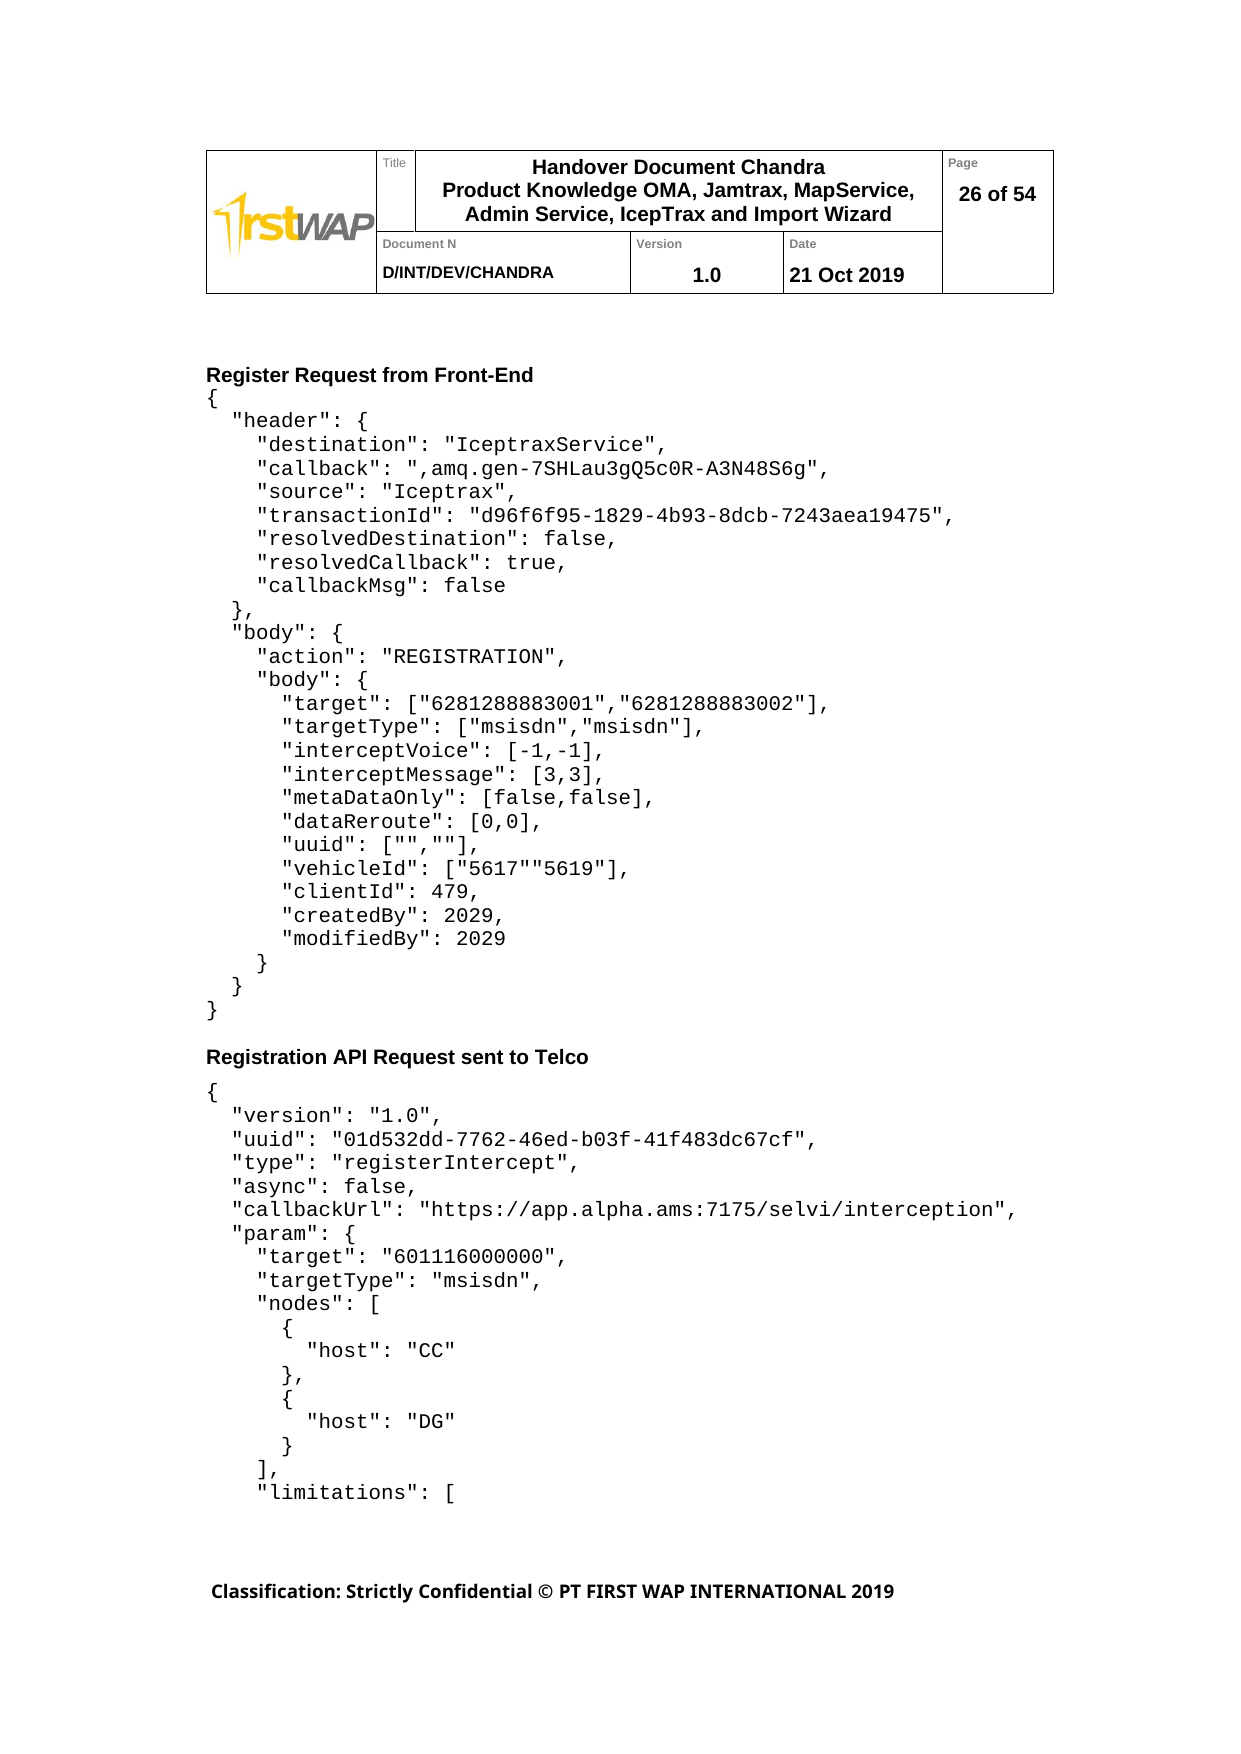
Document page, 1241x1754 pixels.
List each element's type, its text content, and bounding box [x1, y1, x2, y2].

text }, [206, 599, 1053, 622]
text "callbackUrl": "https://app.alpha.ams:7175/selvi/interception", [206, 1199, 1053, 1223]
text "header": { [206, 411, 1053, 434]
text "version": "1.0", [206, 1105, 1053, 1129]
text { [206, 1317, 1053, 1341]
text } [206, 976, 1053, 999]
text "host": "DG" [206, 1411, 1053, 1435]
text "transactionId": "d96f6f95-1829-4b93-8dcb-7243aea19475", [206, 505, 1053, 528]
text { [206, 1082, 1053, 1105]
text "target": ["6281288883001","6281288883002"], [206, 693, 1053, 717]
text "target": "601116000000", [206, 1246, 1053, 1270]
text "targetType": "msisdn", [206, 1270, 1053, 1293]
text "uuid": "01d532dd-7762-46ed-b03f-41f483dc67cf", [206, 1129, 1053, 1152]
text "interceptMessage": [3,3], [206, 764, 1053, 787]
text "destination": "IceptraxService", [206, 434, 1053, 458]
text "callbackMsg": false [206, 575, 1053, 599]
text "createdBy": 2029, [206, 905, 1053, 928]
text "action": "REGISTRATION", [206, 646, 1053, 669]
text } [206, 999, 1053, 1023]
text "nodes": [ [206, 1293, 1053, 1317]
text "callback": ",amq.gen-7SHLau3gQ5c0R-A3N48S6g", [206, 458, 1053, 481]
text Register Request from Front-End [206, 364, 1053, 387]
text } [206, 1435, 1053, 1458]
text "body": { [206, 669, 1053, 693]
text "targetType": ["msisdn","msisdn"], [206, 717, 1053, 740]
text "limitations": [ [206, 1482, 1053, 1505]
text "param": { [206, 1223, 1053, 1246]
text "source": "Iceptrax", [206, 481, 1053, 505]
text }, [206, 1364, 1053, 1388]
text "uuid": ["",""], [206, 834, 1053, 858]
text ], [206, 1458, 1053, 1482]
text "resolvedCallback": true, [206, 552, 1053, 575]
text { [206, 387, 1053, 411]
text } [206, 952, 1053, 976]
text "async": false, [206, 1176, 1053, 1199]
text "interceptVoice": [-1,-1], [206, 740, 1053, 764]
text "metaDataOnly": [false,false], [206, 787, 1053, 811]
text "clientId": 479, [206, 881, 1053, 905]
text Registration API Request sent to Telco [206, 1046, 1053, 1069]
text "type": "registerIntercept", [206, 1152, 1053, 1176]
text "dataReroute": [0,0], [206, 811, 1053, 834]
text "body": { [206, 622, 1053, 646]
text "vehicleId": ["5617""5619"], [206, 858, 1053, 881]
text { [206, 1388, 1053, 1411]
text "resolvedDestination": false, [206, 528, 1053, 552]
text "modifiedBy": 2029 [206, 928, 1053, 952]
text "host": "CC" [206, 1341, 1053, 1364]
picture [211, 191, 375, 259]
